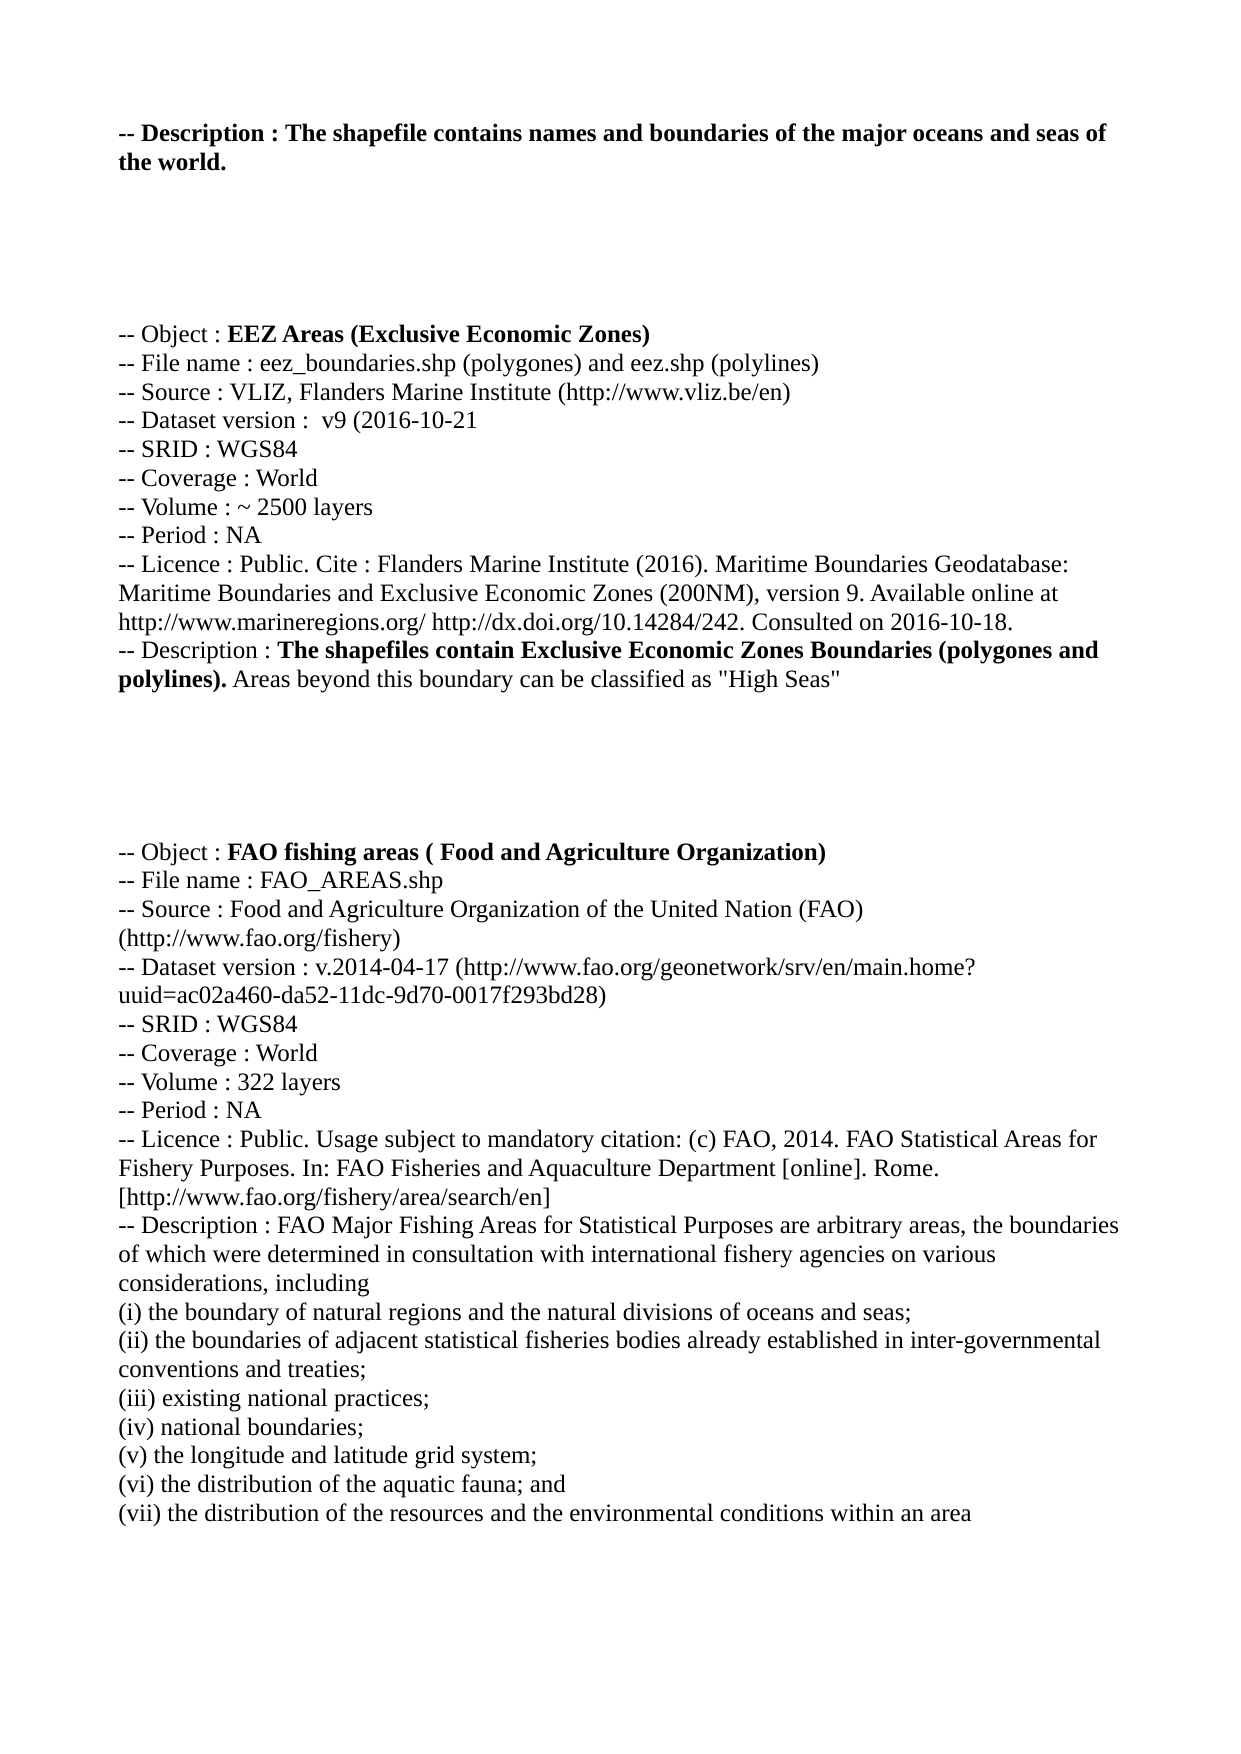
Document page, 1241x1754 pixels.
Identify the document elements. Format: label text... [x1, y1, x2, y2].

text (vii) the distribution of the resources and the environmental conditions within an area [118, 1498, 1122, 1527]
text -- Volume : ~ 2500 layers [118, 492, 1122, 521]
text -- SRID : WGS84 [118, 434, 1122, 463]
text -- Period : NA [118, 521, 1122, 549]
text (iii) existing national practices; [118, 1383, 1122, 1412]
text -- Volume : 322 layers [118, 1067, 1122, 1096]
text -- SRID : WGS84 [118, 1009, 1122, 1038]
text -- File name : eez_boundaries.shp (polygones) and eez.shp (polylines) [118, 348, 1122, 377]
text -- Source : VLIZ, Flanders Marine Institute (http://www.vliz.be/en) [118, 377, 1122, 406]
text -- Licence : Public. Cite : Flanders Marine Institute (2016). Maritime Boundaries Geodatabase: Maritime Boundaries and Exclusive Economic Zones (200NM), version 9. Available online at http://www.marineregions.org/ http://dx.doi.org/10.14284/242. Consulted on 2016-10-18. [118, 549, 1122, 636]
text (i) the boundary of natural regions and the natural divisions of oceans and seas; [118, 1297, 1122, 1326]
text -- Object : EEZ Areas (Exclusive Economic Zones) [118, 319, 1122, 348]
text (iv) national boundaries; [118, 1412, 1122, 1441]
text -- Description : FAO Major Fishing Areas for Statistical Purposes are arbitrary areas, the boundaries of which were determined in consultation with international fishery agencies on various considerations, including [118, 1211, 1122, 1297]
text -- Licence : Public. Usage subject to mandatory citation: (c) FAO, 2014. FAO Statistical Areas for Fishery Purposes. In: FAO Fisheries and Aquaculture Department [online]. Rome. [http://www.fao.org/fishery/area/search/en] [118, 1124, 1122, 1211]
text -- Dataset version : v9 (2016-10-21 [118, 406, 1122, 434]
text (ii) the boundaries of adjacent statistical fisheries bodies already established in inter-governmental conventions and treaties; [118, 1326, 1122, 1383]
text -- File name : FAO_AREAS.shp [118, 866, 1122, 894]
text -- Object : FAO fishing areas ( Food and Agriculture Organization) [118, 837, 1122, 866]
text (v) the longitude and latitude grid system; [118, 1441, 1122, 1469]
text -- Coverage : World [118, 463, 1122, 492]
text -- Coverage : World [118, 1038, 1122, 1067]
text (vi) the distribution of the aquatic fauna; and [118, 1469, 1122, 1498]
text -- Source : Food and Agriculture Organization of the United Nation (FAO) (http://www.fao.org/fishery) [118, 894, 1122, 952]
text -- Description : The shapefile contains names and boundaries of the major oceans and seas of the world. [118, 118, 1122, 176]
text -- Period : NA [118, 1096, 1122, 1124]
text -- Description : The shapefiles contain Exclusive Economic Zones Boundaries (polygones and polylines). Areas beyond this boundary can be classified as "High Seas" [118, 636, 1122, 693]
text -- Dataset version : v.2014-04-17 (http://www.fao.org/geonetwork/srv/en/main.home?uuid=ac02a460-da52-11dc-9d70-0017f293bd28) [118, 952, 1122, 1009]
